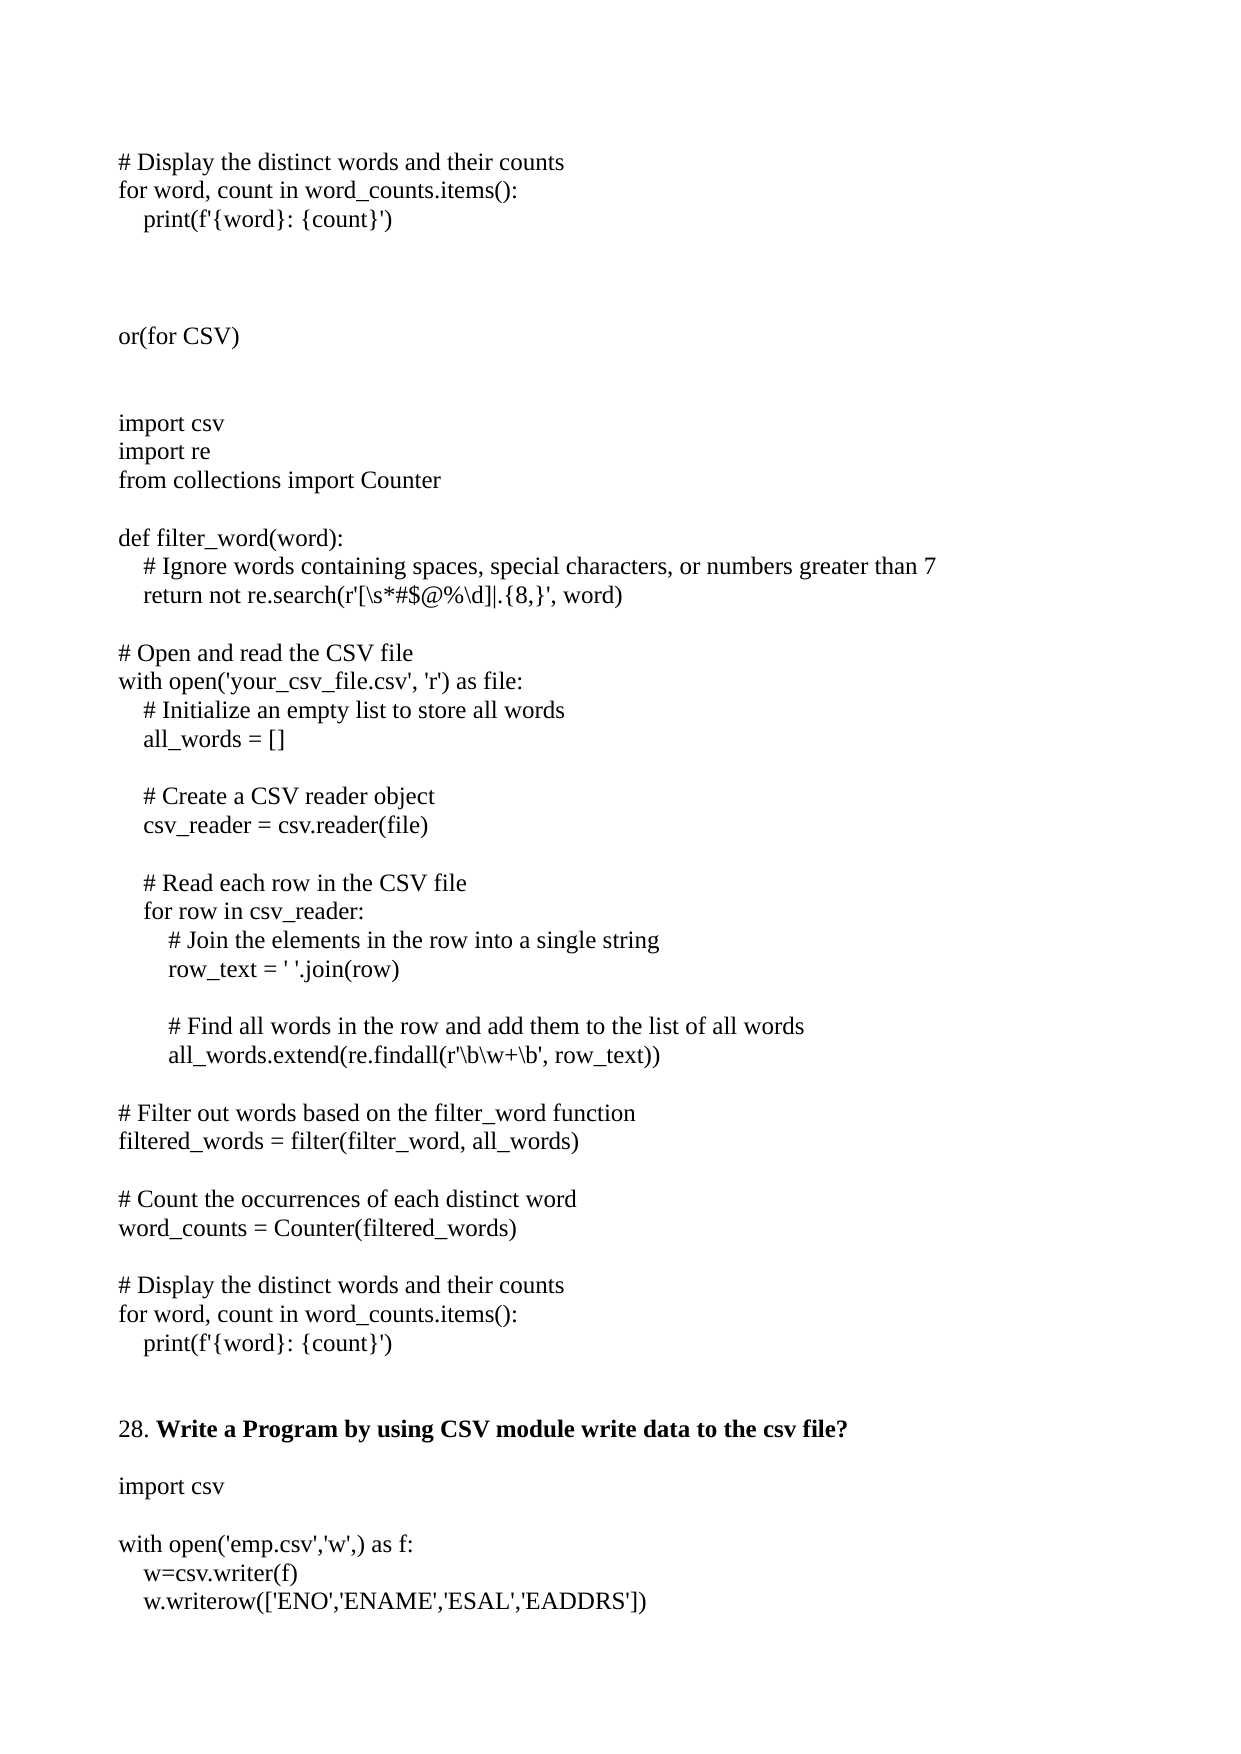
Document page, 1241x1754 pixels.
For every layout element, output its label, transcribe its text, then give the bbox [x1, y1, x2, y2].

text # Count the occurrences of each distinct word [118, 1184, 1122, 1213]
text filtered_words = filter(filter_word, all_words) [118, 1126, 1122, 1155]
text # Create a CSV reader object [118, 781, 1122, 810]
text all_words = [] [118, 724, 1122, 753]
text import csv [118, 1471, 1122, 1500]
text # Open and read the CSV file [118, 638, 1122, 666]
text # Display the distinct words and their counts [118, 1270, 1122, 1299]
text return not re.search(r'[\s*#$@%\d]|.{8,}', word) [118, 580, 1122, 609]
text # Join the elements in the row into a single string [118, 925, 1122, 954]
text from collections import Counter [118, 465, 1122, 494]
text with open('emp.csv','w',) as f: [118, 1529, 1122, 1558]
text for word, count in word_counts.items(): [118, 1299, 1122, 1328]
text w=csv.writer(f) [118, 1558, 1122, 1586]
text word_counts = Counter(filtered_words) [118, 1213, 1122, 1241]
text csv_reader = csv.reader(file) [118, 810, 1122, 839]
text # Ignore words containing spaces, special characters, or numbers greater than 7 [118, 551, 1122, 580]
text for word, count in word_counts.items(): [118, 176, 1122, 204]
text import csv [118, 408, 1122, 436]
text # Initialize an empty list to store all words [118, 695, 1122, 724]
text w.writerow(['ENO','ENAME','ESAL','EADDRS']) [118, 1586, 1122, 1615]
text # Read each row in the CSV file [118, 868, 1122, 896]
text print(f'{word}: {count}') [118, 1328, 1122, 1356]
text print(f'{word}: {count}') [118, 204, 1122, 233]
text all_words.extend(re.findall(r'\b\w+\b', row_text)) [118, 1040, 1122, 1069]
text # Display the distinct words and their counts [118, 147, 1122, 176]
text def filter_word(word): [118, 523, 1122, 551]
text import re [118, 436, 1122, 465]
text with open('your_csv_file.csv', 'r') as file: [118, 666, 1122, 695]
text for row in csv_reader: [118, 896, 1122, 925]
text 28. Write a Program by using CSV module write data to the csv file? [118, 1414, 1122, 1443]
text # Find all words in the row and add them to the list of all words [118, 1011, 1122, 1040]
text row_text = ' '.join(row) [118, 954, 1122, 983]
text # Filter out words based on the filter_word function [118, 1098, 1122, 1126]
text or(for CSV) [118, 321, 1122, 350]
